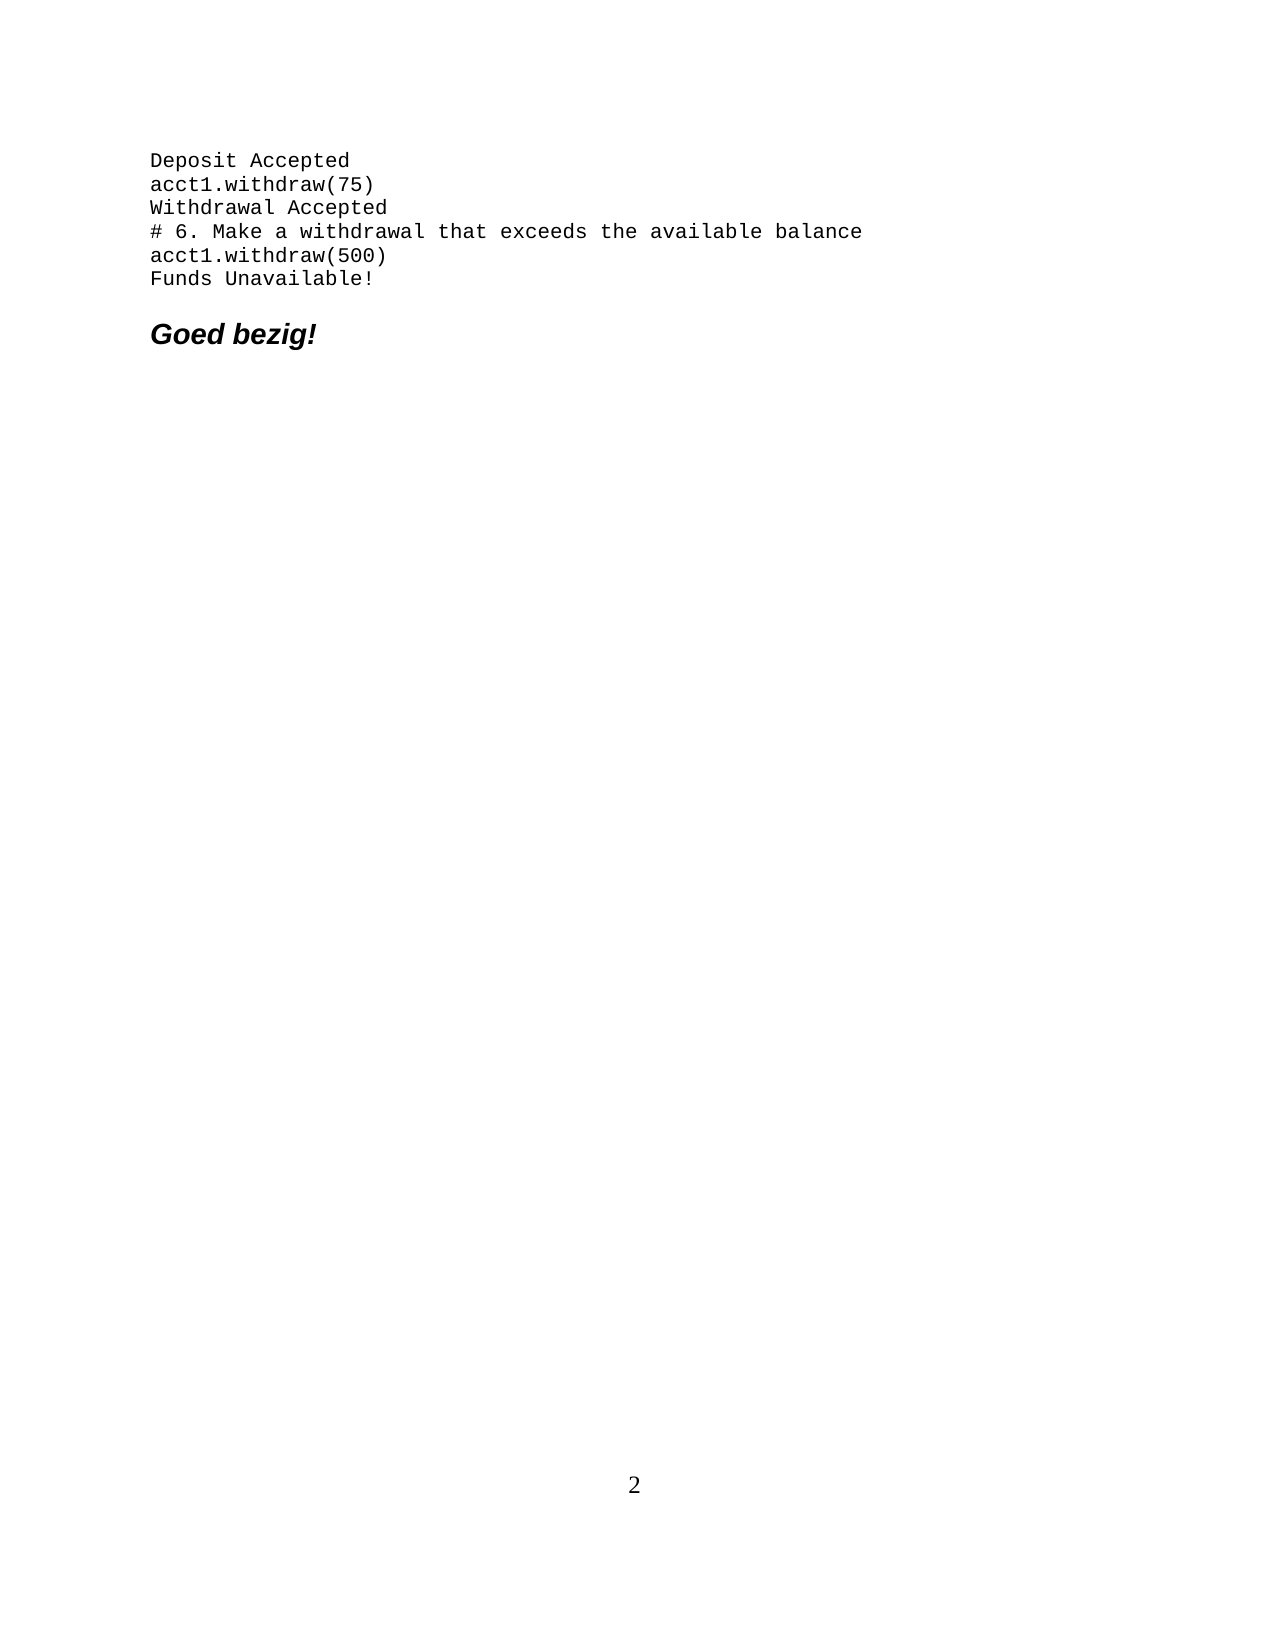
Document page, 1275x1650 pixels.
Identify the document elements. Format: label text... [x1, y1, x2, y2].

text Deposit Accepted [150, 150, 1125, 174]
subtitle Goed bezig! [150, 317, 1125, 350]
text acct1.withdraw(500) [150, 244, 1125, 268]
text Withdrawal Accepted [150, 197, 1125, 221]
text # 6. Make a withdrawal that exceeds the available balance [150, 221, 1125, 244]
text acct1.withdraw(75) [150, 174, 1125, 197]
text Funds Unavailable! [150, 268, 1125, 292]
